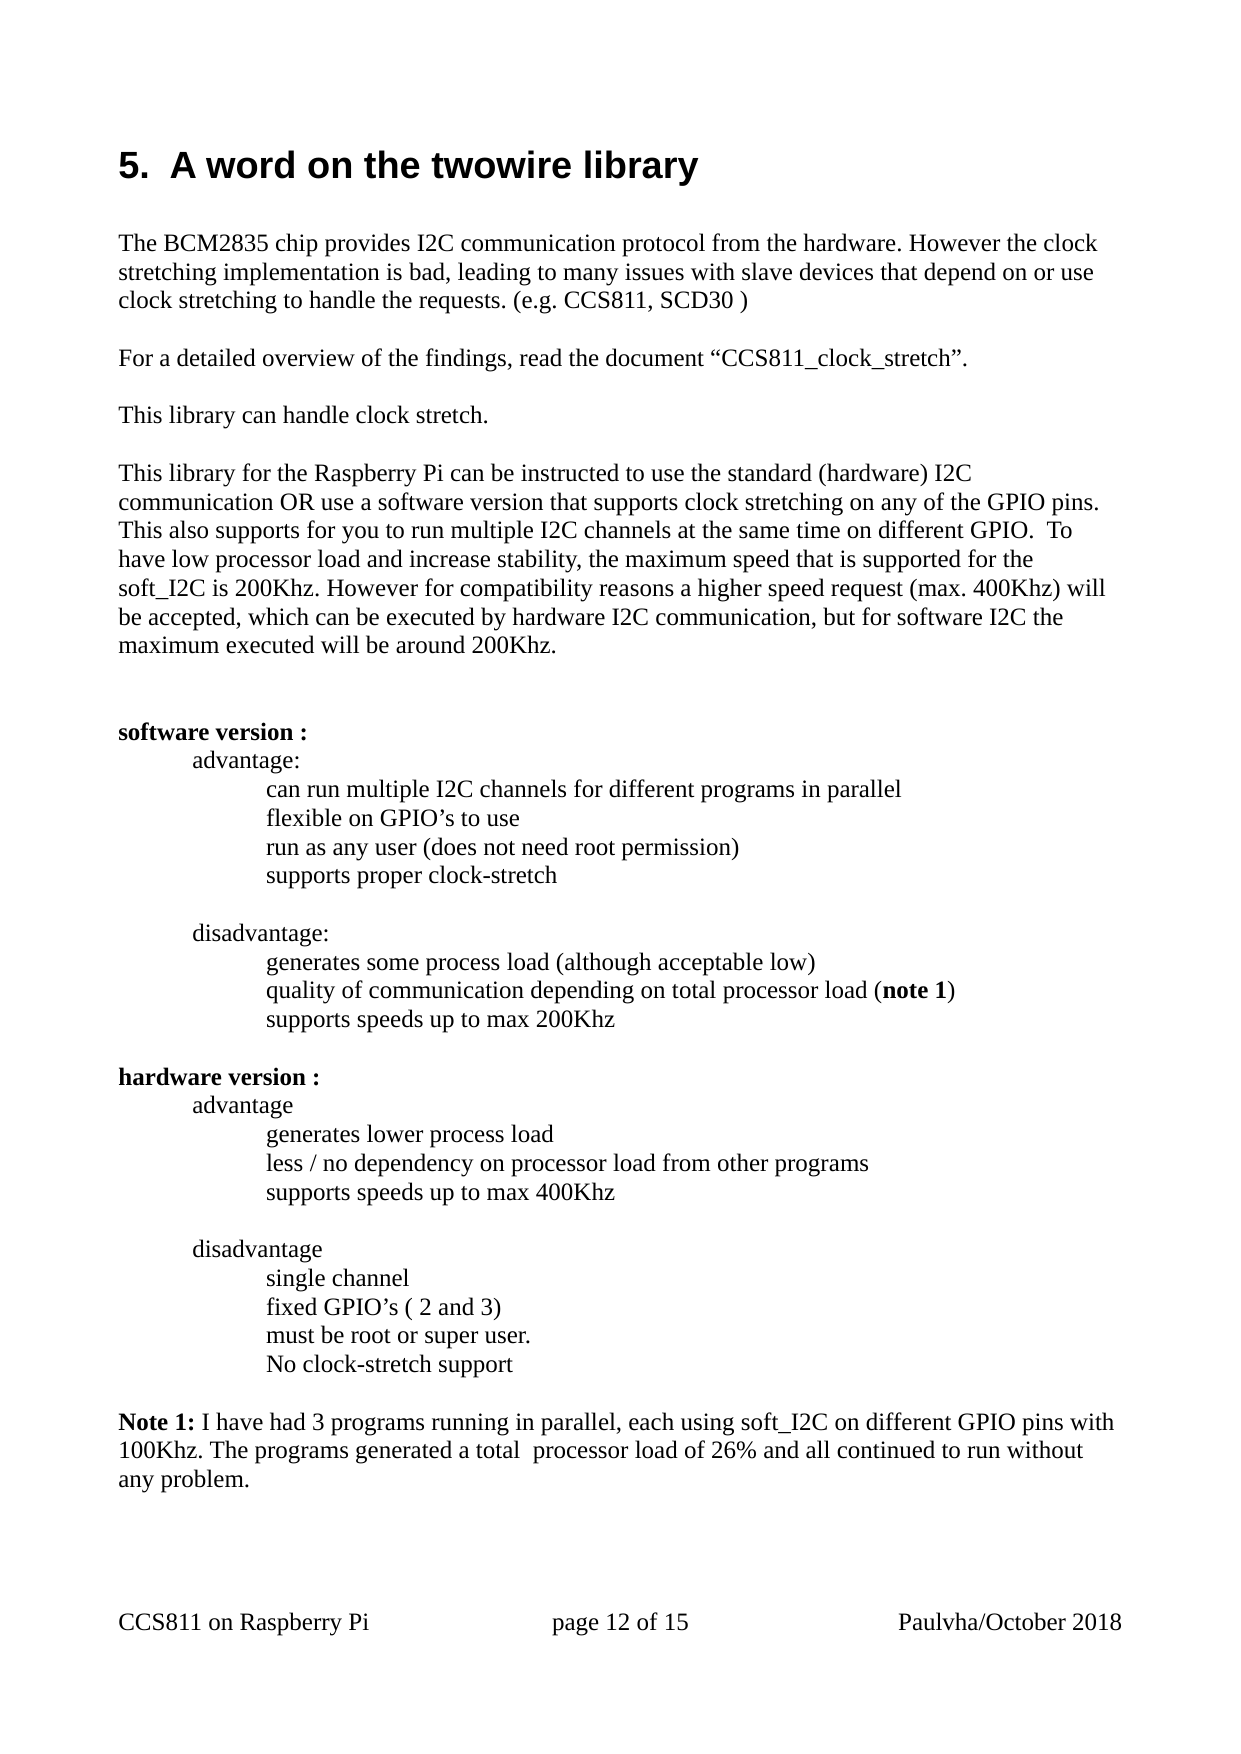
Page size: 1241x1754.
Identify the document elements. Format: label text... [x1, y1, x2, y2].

text can run multiple I2C channels for different programs in parallel [192, 774, 1122, 803]
text This library can handle clock stretch. [118, 401, 1122, 429]
text For a detailed overview of the findings, read the document “CCS811_clock_stretch”. [118, 343, 1122, 372]
text software version : [118, 717, 1122, 746]
text This library for the Raspberry Pi can be instructed to use the standard (hardware) I2C communication OR use a software version that supports clock stretching on any of the GPIO pins. This also supports for you to run multiple I2C channels at the same time on different GPIO. To have low processor load and increase stability, the maximum speed that is supported for the soft_I2C is 200Khz. However for compatibility reasons a higher speed request (max. 400Khz) will be accepted, which can be executed by hardware I2C communication, but for software I2C the maximum executed will be around 200Khz. [118, 458, 1122, 659]
text hardware version : [118, 1062, 1122, 1091]
text generates lower process load [192, 1119, 1122, 1148]
text fixed GPIO’s ( 2 and 3) [192, 1292, 1122, 1321]
text advantage: [192, 746, 1122, 774]
text less / no dependency on processor load from other programs [192, 1148, 1122, 1177]
subtitle 5. A word on the twowire library [118, 143, 1122, 187]
text flexible on GPIO’s to use [192, 803, 1122, 832]
text Note 1: I have had 3 programs running in parallel, each using soft_I2C on different GPIO pins with 100Khz. The programs generated a total processor load of 26% and all continued to run without any problem. [118, 1407, 1122, 1493]
text No clock-stretch support [192, 1349, 1122, 1378]
text supports speeds up to max 200Khz [192, 1004, 1122, 1033]
text generates some process load (although acceptable low) [192, 947, 1122, 976]
text advantage [192, 1091, 1122, 1119]
text must be root or super user. [192, 1321, 1122, 1349]
text single channel [192, 1263, 1122, 1292]
text quality of communication depending on total processor load (note 1) [192, 976, 1122, 1004]
text disadvantage [192, 1234, 1122, 1263]
text The BCM2835 chip provides I2C communication protocol from the hardware. However the clock stretching implementation is bad, leading to many issues with slave devices that depend on or use clock stretching to handle the requests. (e.g. CCS811, SCD30 ) [118, 228, 1122, 314]
text supports speeds up to max 400Khz [192, 1177, 1122, 1206]
text disadvantage: [192, 918, 1122, 947]
text run as any user (does not need root permission) [192, 832, 1122, 861]
text supports proper clock-stretch [192, 861, 1122, 889]
